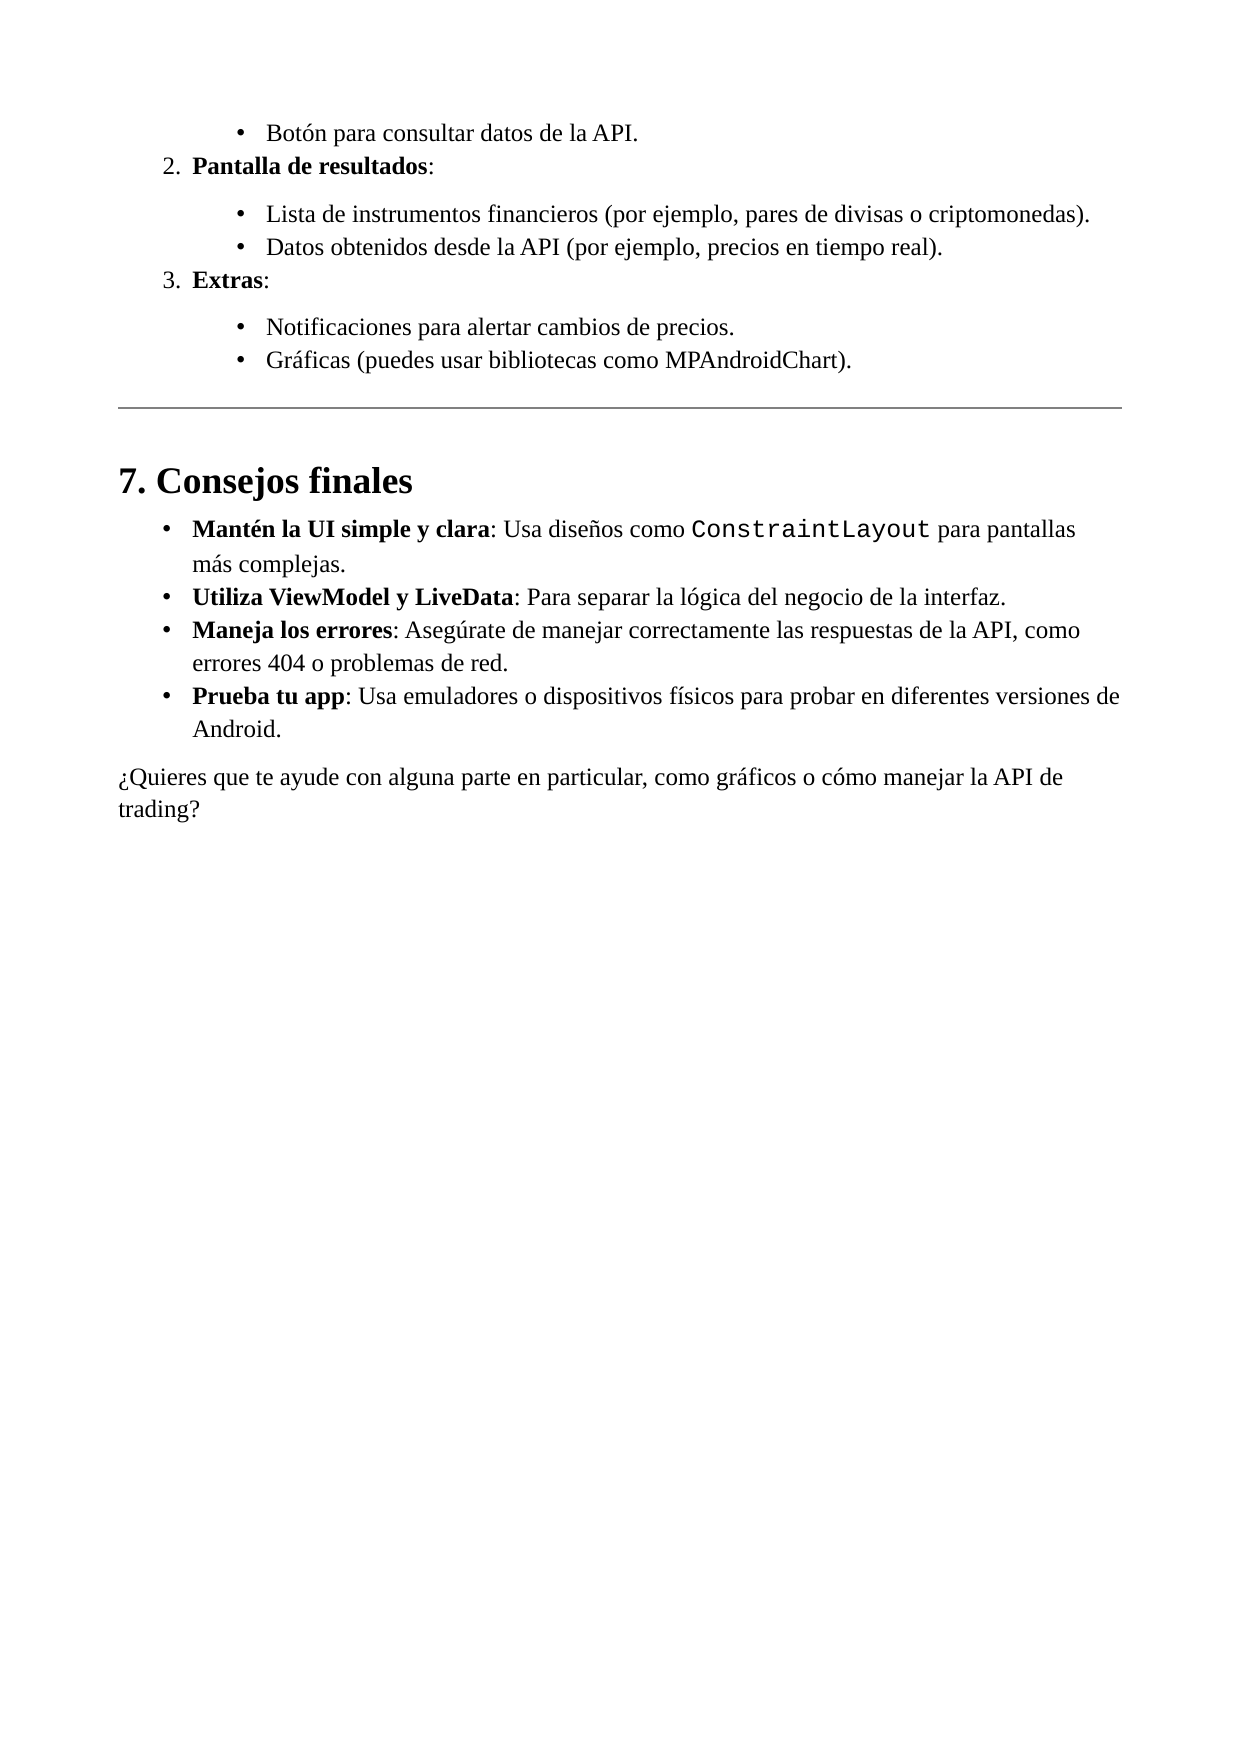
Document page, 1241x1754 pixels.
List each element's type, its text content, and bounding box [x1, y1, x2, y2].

text ¿Quieres que te ayude con alguna parte en particular, como gráficos o cómo manejar la API de trading? [118, 762, 1122, 823]
list Prueba tu app: Usa emuladores o dispositivos físicos para probar en diferentes versiones de Android. [162, 681, 1122, 743]
list Gráficas (puedes usar bibliotecas como MPAndroidChart). [236, 345, 1122, 374]
list Botón para consultar datos de la API. [236, 118, 1122, 147]
subtitle 7. Consejos finales [118, 458, 1122, 501]
list Pantalla de resultados: [162, 151, 1122, 180]
list Notificaciones para alertar cambios de precios. [236, 312, 1122, 341]
list Extras: [162, 265, 1122, 293]
list Lista de instrumentos financieros (por ejemplo, pares de divisas o criptomonedas). [236, 199, 1122, 227]
list Mantén la UI simple y clara: Usa diseños como ConstraintLayout para pantallas más complejas. [162, 514, 1122, 578]
list Maneja los errores: Asegúrate de manejar correctamente las respuestas de la API, como errores 404 o problemas de red. [162, 615, 1122, 677]
list Utiliza ViewModel y LiveData: Para separar la lógica del negocio de la interfaz. [162, 582, 1122, 611]
list Datos obtenidos desde la API (por ejemplo, precios en tiempo real). [236, 232, 1122, 261]
